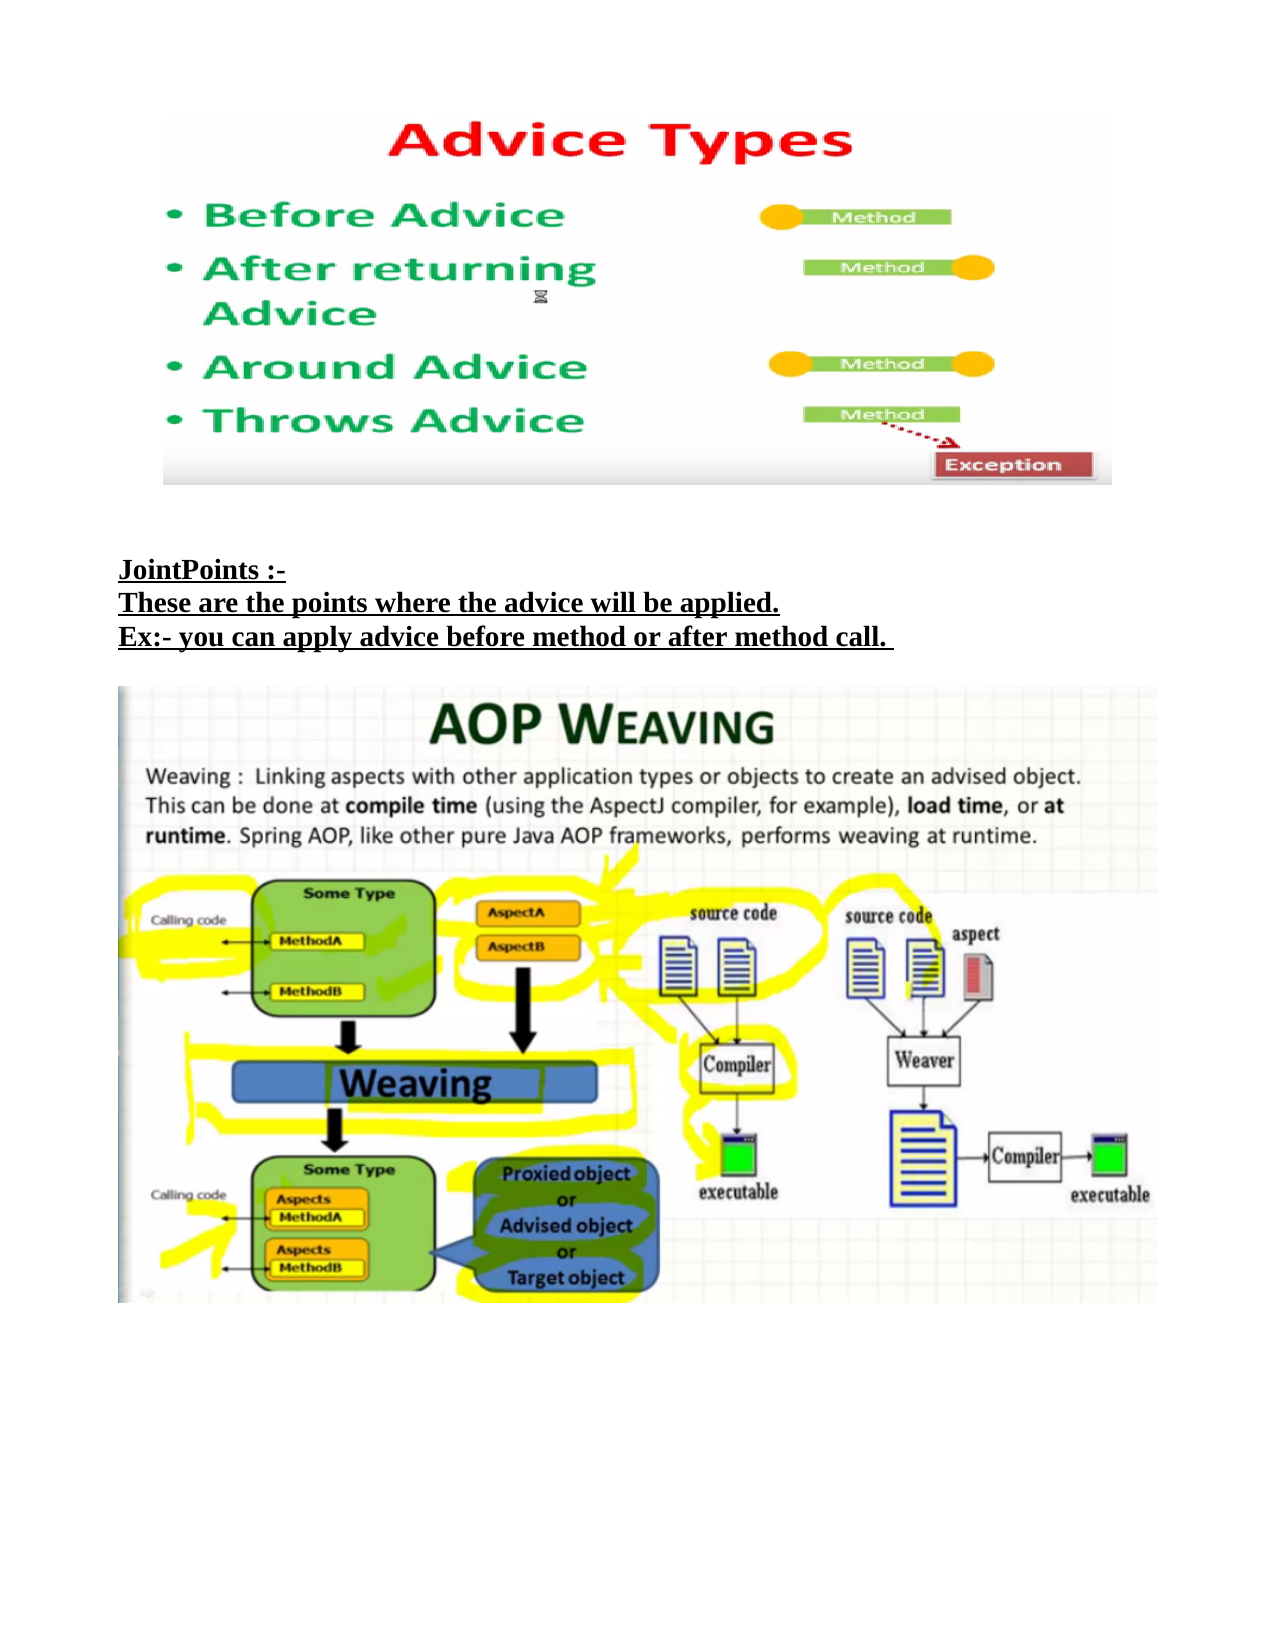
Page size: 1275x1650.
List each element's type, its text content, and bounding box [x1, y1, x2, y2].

picture [163, 118, 1112, 485]
text JointPoints :- [118, 552, 1157, 585]
text Ex:- you can apply advice before method or after method call. [118, 619, 1157, 652]
text These are the points where the advice will be applied. [118, 585, 1157, 619]
picture [118, 686, 1157, 1303]
